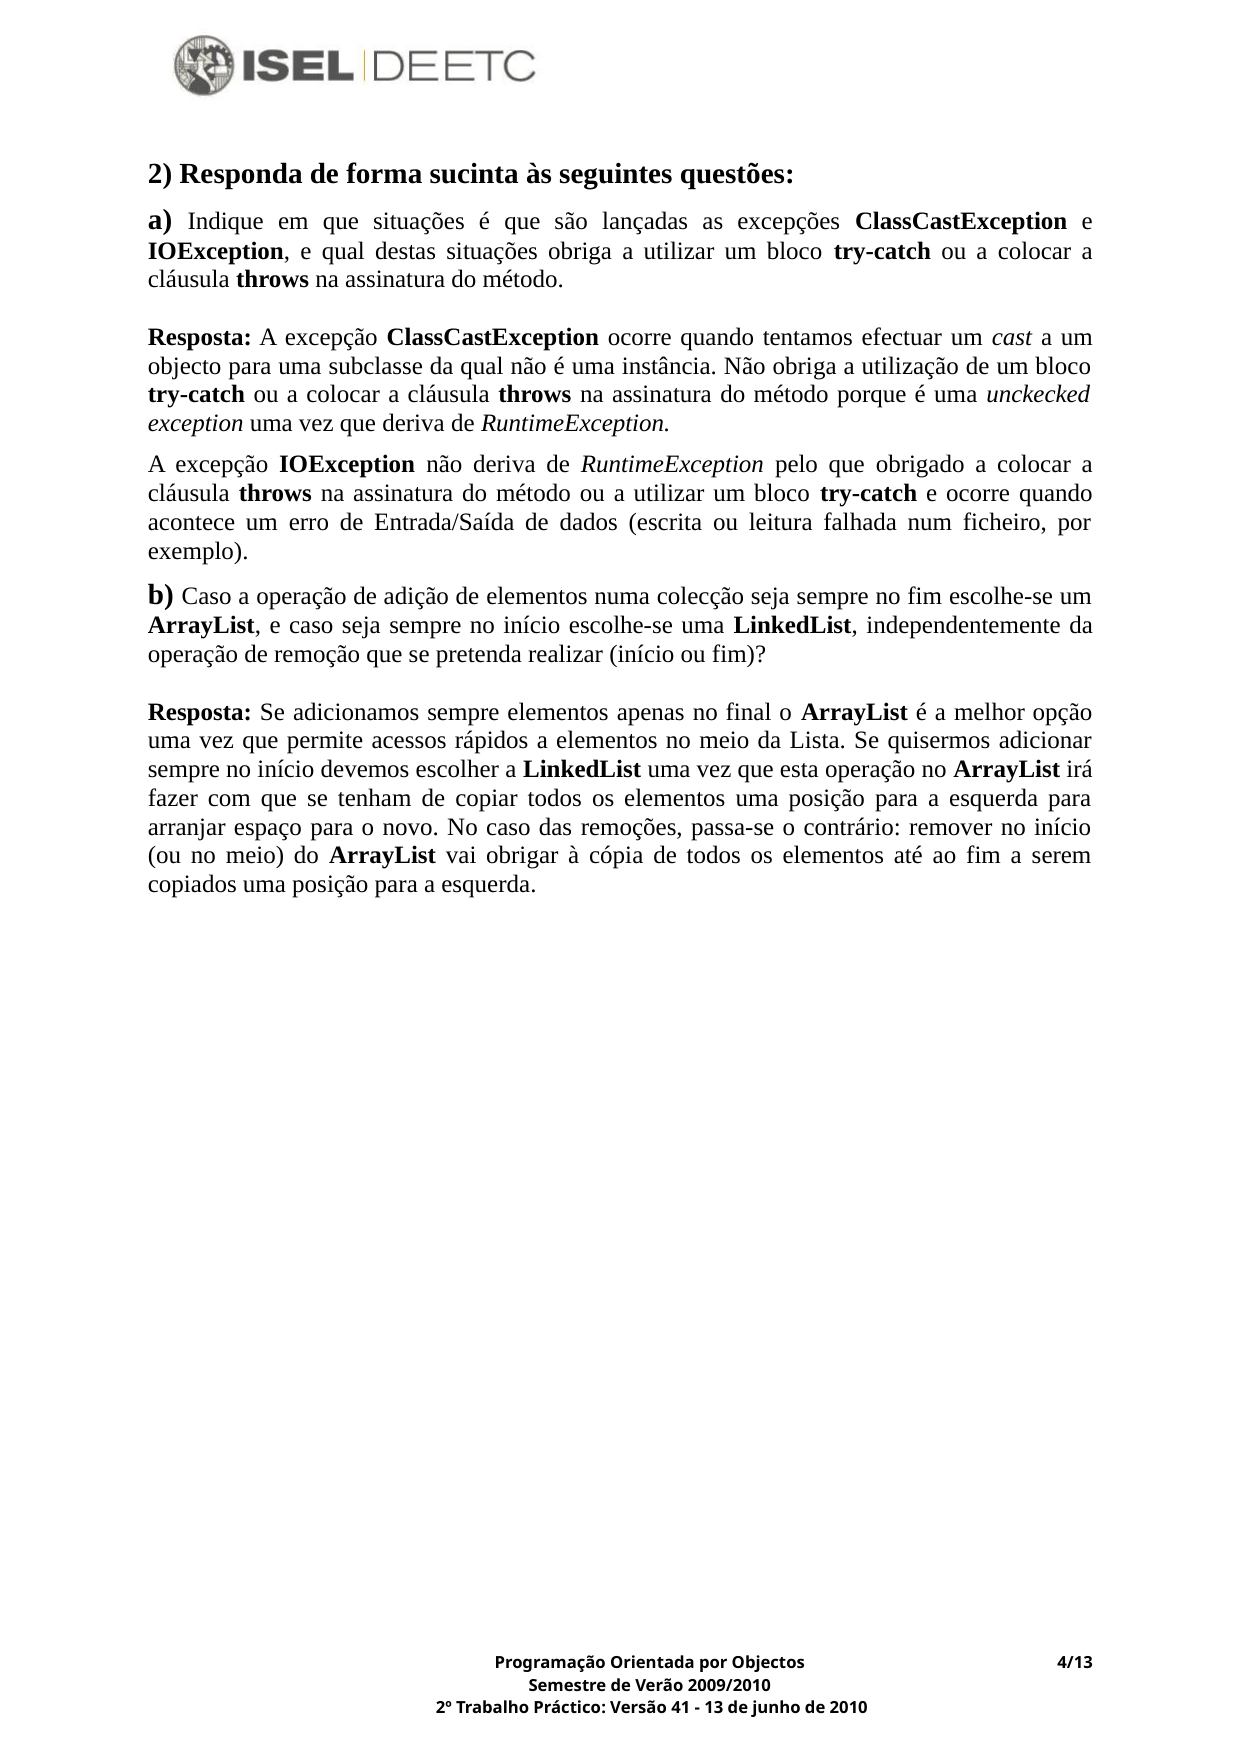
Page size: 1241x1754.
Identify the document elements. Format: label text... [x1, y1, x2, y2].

subtitle 2) Responda de forma sucinta às seguintes questões: [148, 156, 1093, 190]
text A excepção IOException não deriva de RuntimeException pelo que obrigado a colocar a cláusula throws na assinatura do método ou a utilizar um bloco try-catch e ocorre quando acontece um erro de Entrada/Saída de dados (escrita ou leitura falhada num ficheiro, por exemplo). [148, 449, 1093, 564]
text Resposta: Se adicionamos sempre elementos apenas no final o ArrayList é a melhor opção uma vez que permite acessos rápidos a elementos no meio da Lista. Se quisermos adicionar sempre no início devemos escolher a LinkedList uma vez que esta operação no ArrayList irá fazer com que se tenham de copiar todos os elementos uma posição para a esquerda para arranjar espaço para o novo. No caso das remoções, passa-se o contrário: remover no início (ou no meio) do ArrayList vai obrigar à cópia de todos os elementos até ao fim a serem copiados uma posição para a esquerda. [148, 697, 1093, 898]
picture [164, 20, 566, 121]
text b) Caso a operação de adição de elementos numa colecção seja sempre no fim escolhe-se um ArrayList, e caso seja sempre no início escolhe-se uma LinkedList, independentemente da operação de remoção que se pretenda realizar (início ou fim)? [148, 577, 1093, 668]
text a) Indique em que situações é que são lançadas as excepções ClassCastException e IOException, e qual destas situações obriga a utilizar um bloco try-catch ou a colocar a cláusula throws na assinatura do método. [148, 202, 1093, 293]
text Resposta: A excepção ClassCastException ocorre quando tentamos efectuar um cast a um objecto para uma subclasse da qual não é uma instância. Não obriga a utilização de um bloco try-catch ou a colocar a cláusula throws na assinatura do método porque é uma unckecked exception uma vez que deriva de RuntimeException. [148, 322, 1093, 437]
